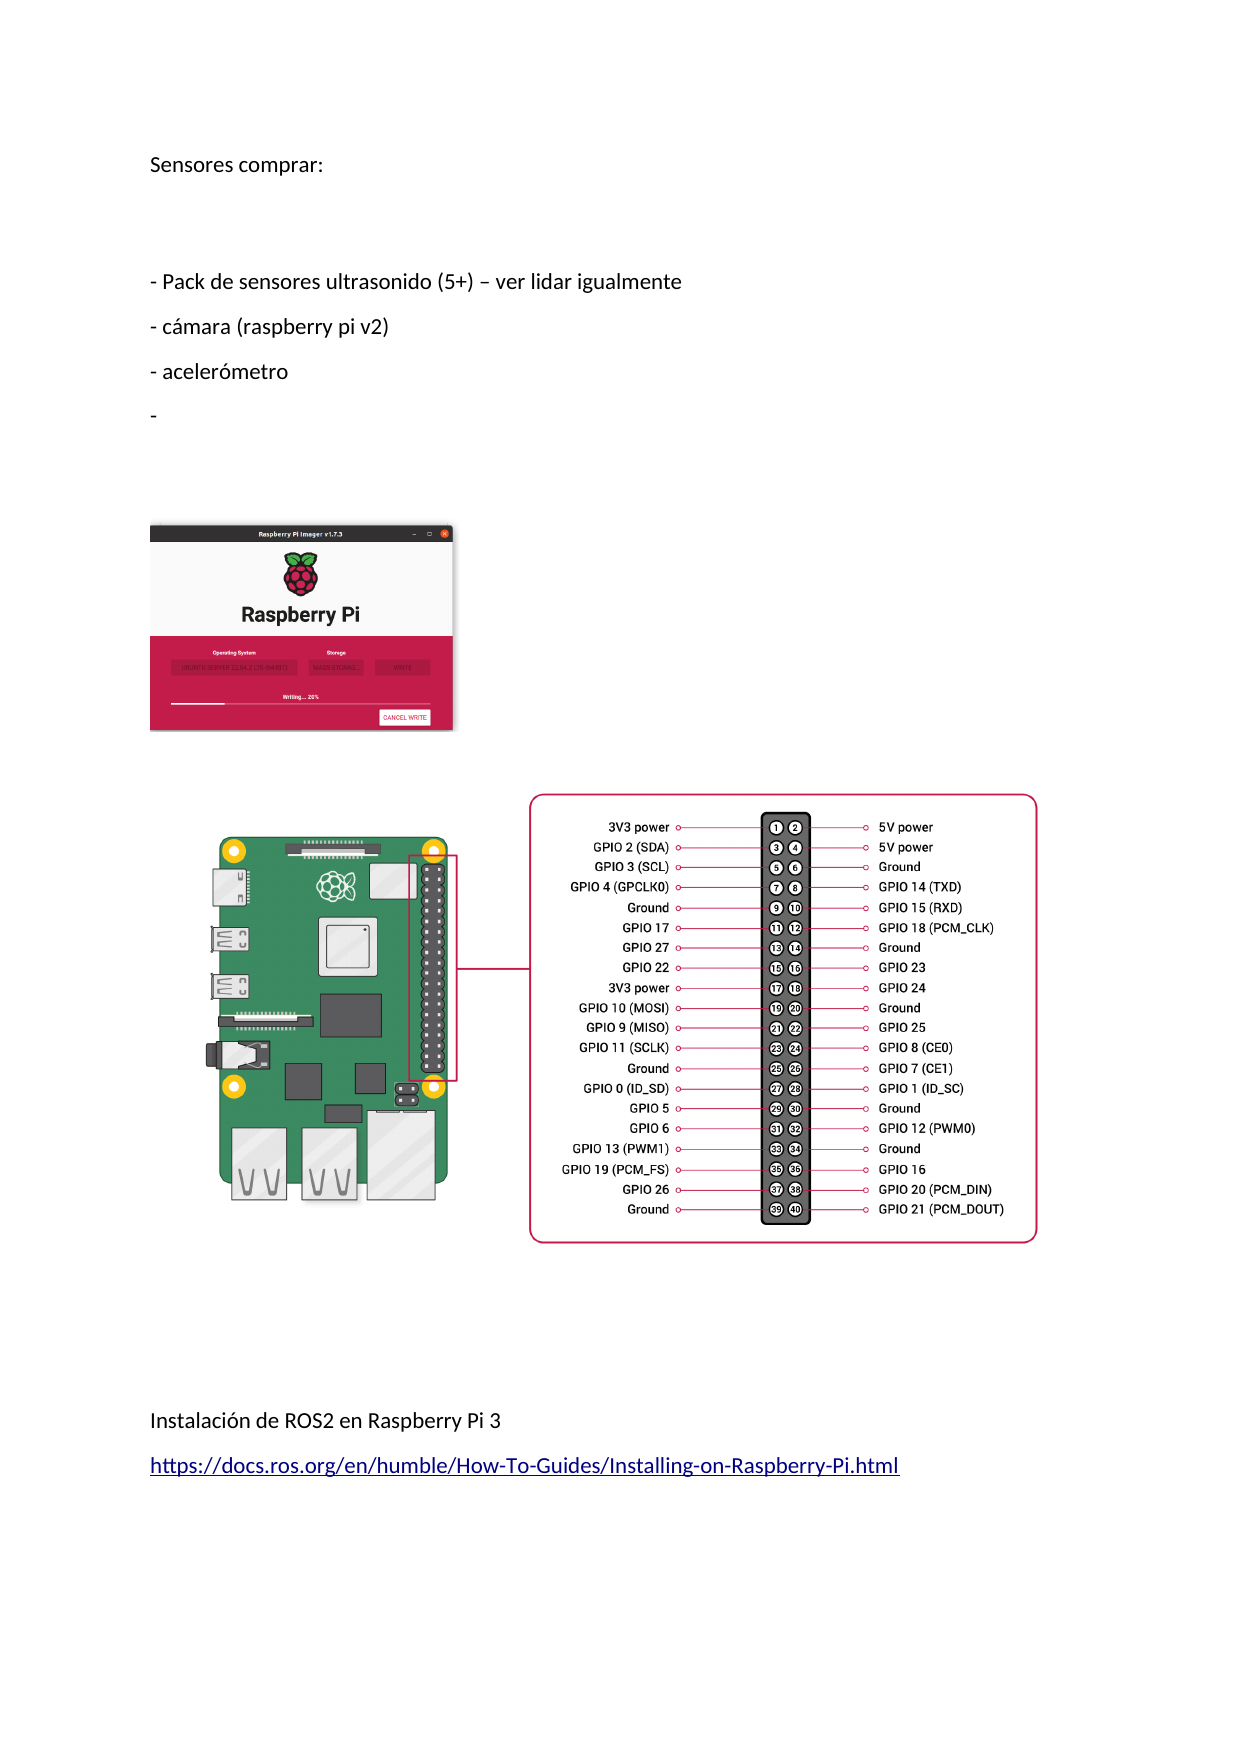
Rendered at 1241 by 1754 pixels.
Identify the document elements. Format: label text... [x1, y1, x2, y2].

text https://docs.ros.org/en/humble/How-To-Guides/Installing-on-Raspberry-Pi.html [150, 1451, 1090, 1479]
text Instalación de ROS2 en Raspberry Pi 3 [150, 1406, 1090, 1434]
text - [150, 401, 1090, 429]
text - cámara (raspberry pi v2) [150, 312, 1090, 340]
text - Pack de sensores ultrasonido (5+) – ver lidar igualmente [150, 267, 1090, 295]
text - acelerómetro [150, 357, 1090, 385]
text Sensores comprar: [150, 150, 1090, 178]
